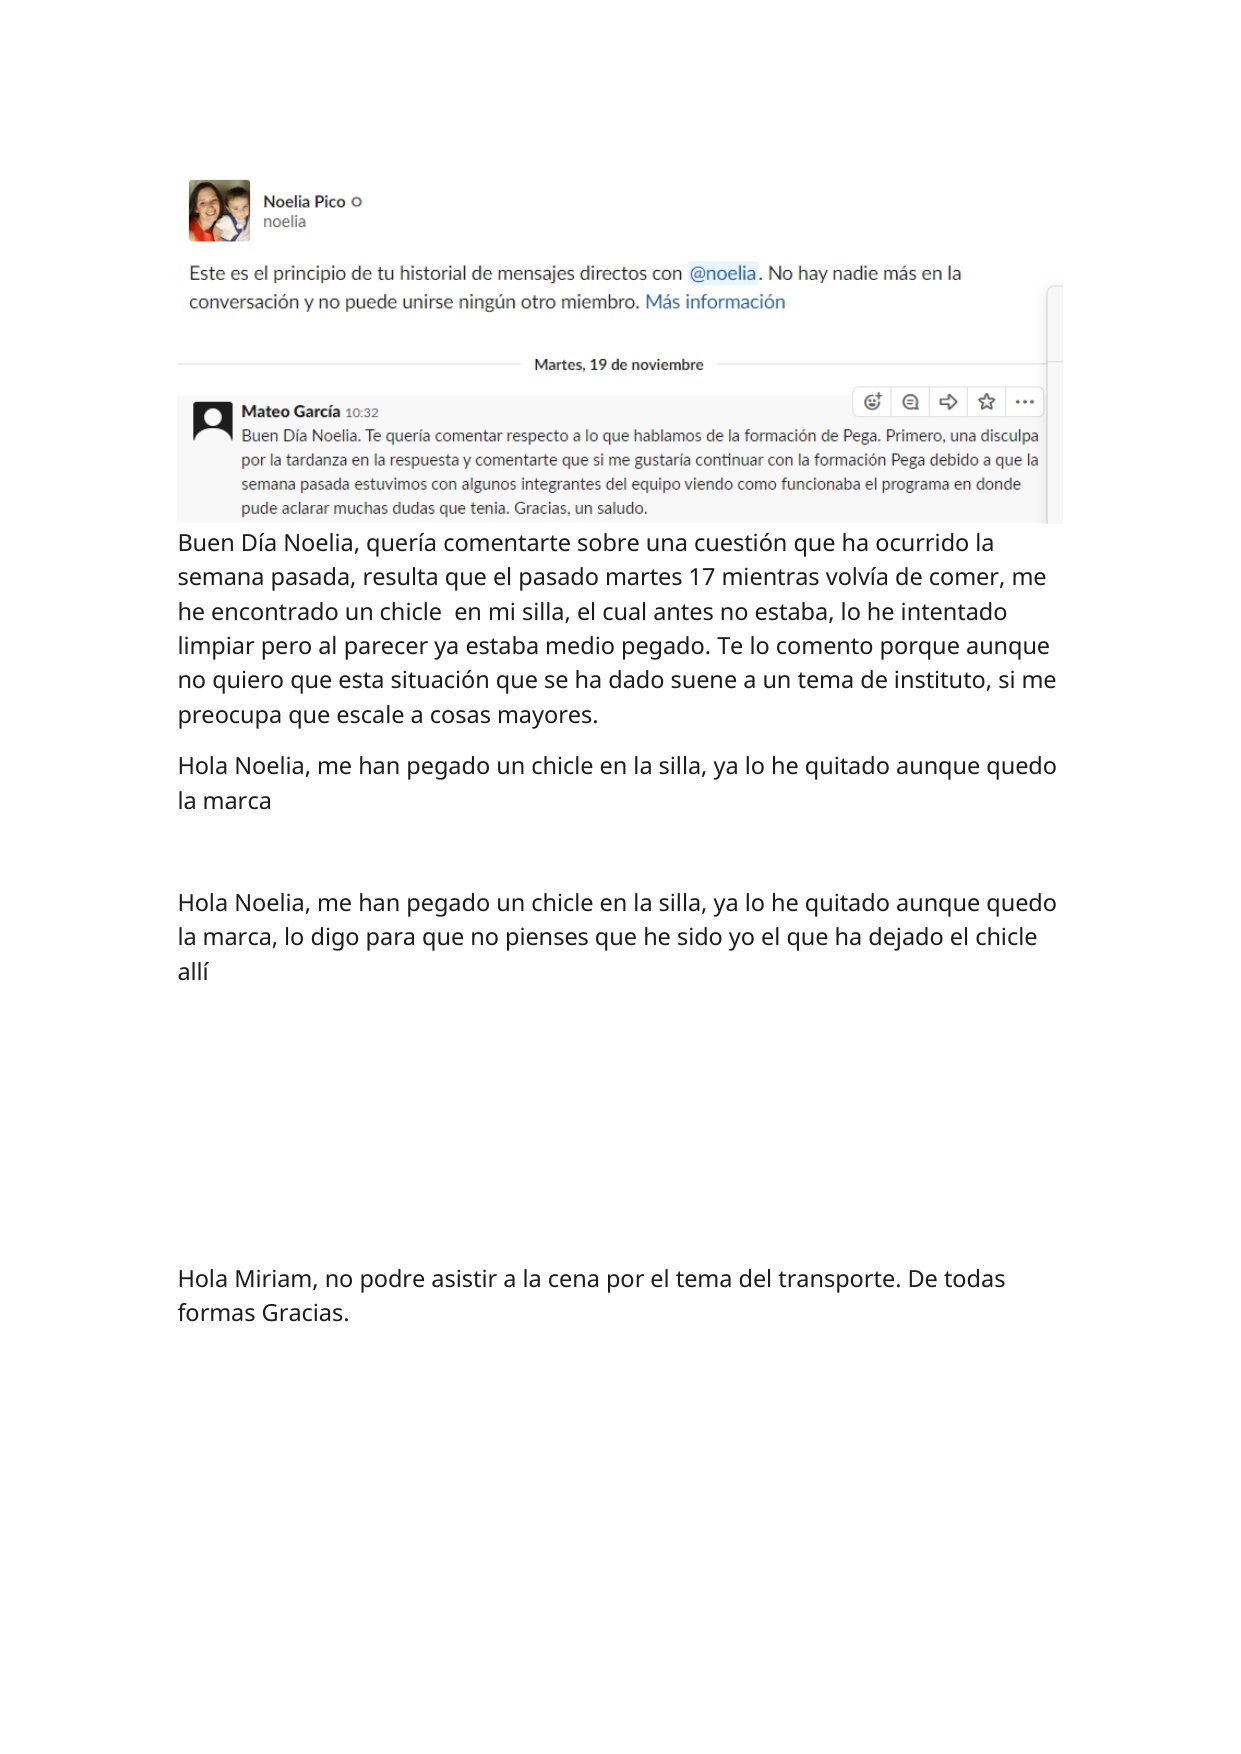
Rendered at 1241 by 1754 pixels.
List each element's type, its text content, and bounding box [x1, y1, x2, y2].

text Buen Día Noelia, quería comentarte sobre una cuestión que ha ocurrido la semana pasada, resulta que el pasado martes 17 mientras volvía de comer, me he encontrado un chicle en mi silla, el cual antes no estaba, lo he intentado limpiar pero al parecer ya estaba medio pegado. Te lo comento porque aunque no quiero que esta situación que se ha dado suene a un tema de instituto, si me preocupa que escale a cosas mayores. [177, 524, 1063, 730]
text Hola Noelia, me han pegado un chicle en la silla, ya lo he quitado aunque quedo la marca [177, 749, 1063, 816]
text Hola Miriam, no podre asistir a la cena por el tema del transporte. De todas formas Gracias. [177, 1262, 1063, 1328]
text Hola Noelia, me han pegado un chicle en la silla, ya lo he quitado aunque quedo la marca, lo digo para que no pienses que he sido yo el que ha dejado el chicle allí [177, 886, 1063, 987]
